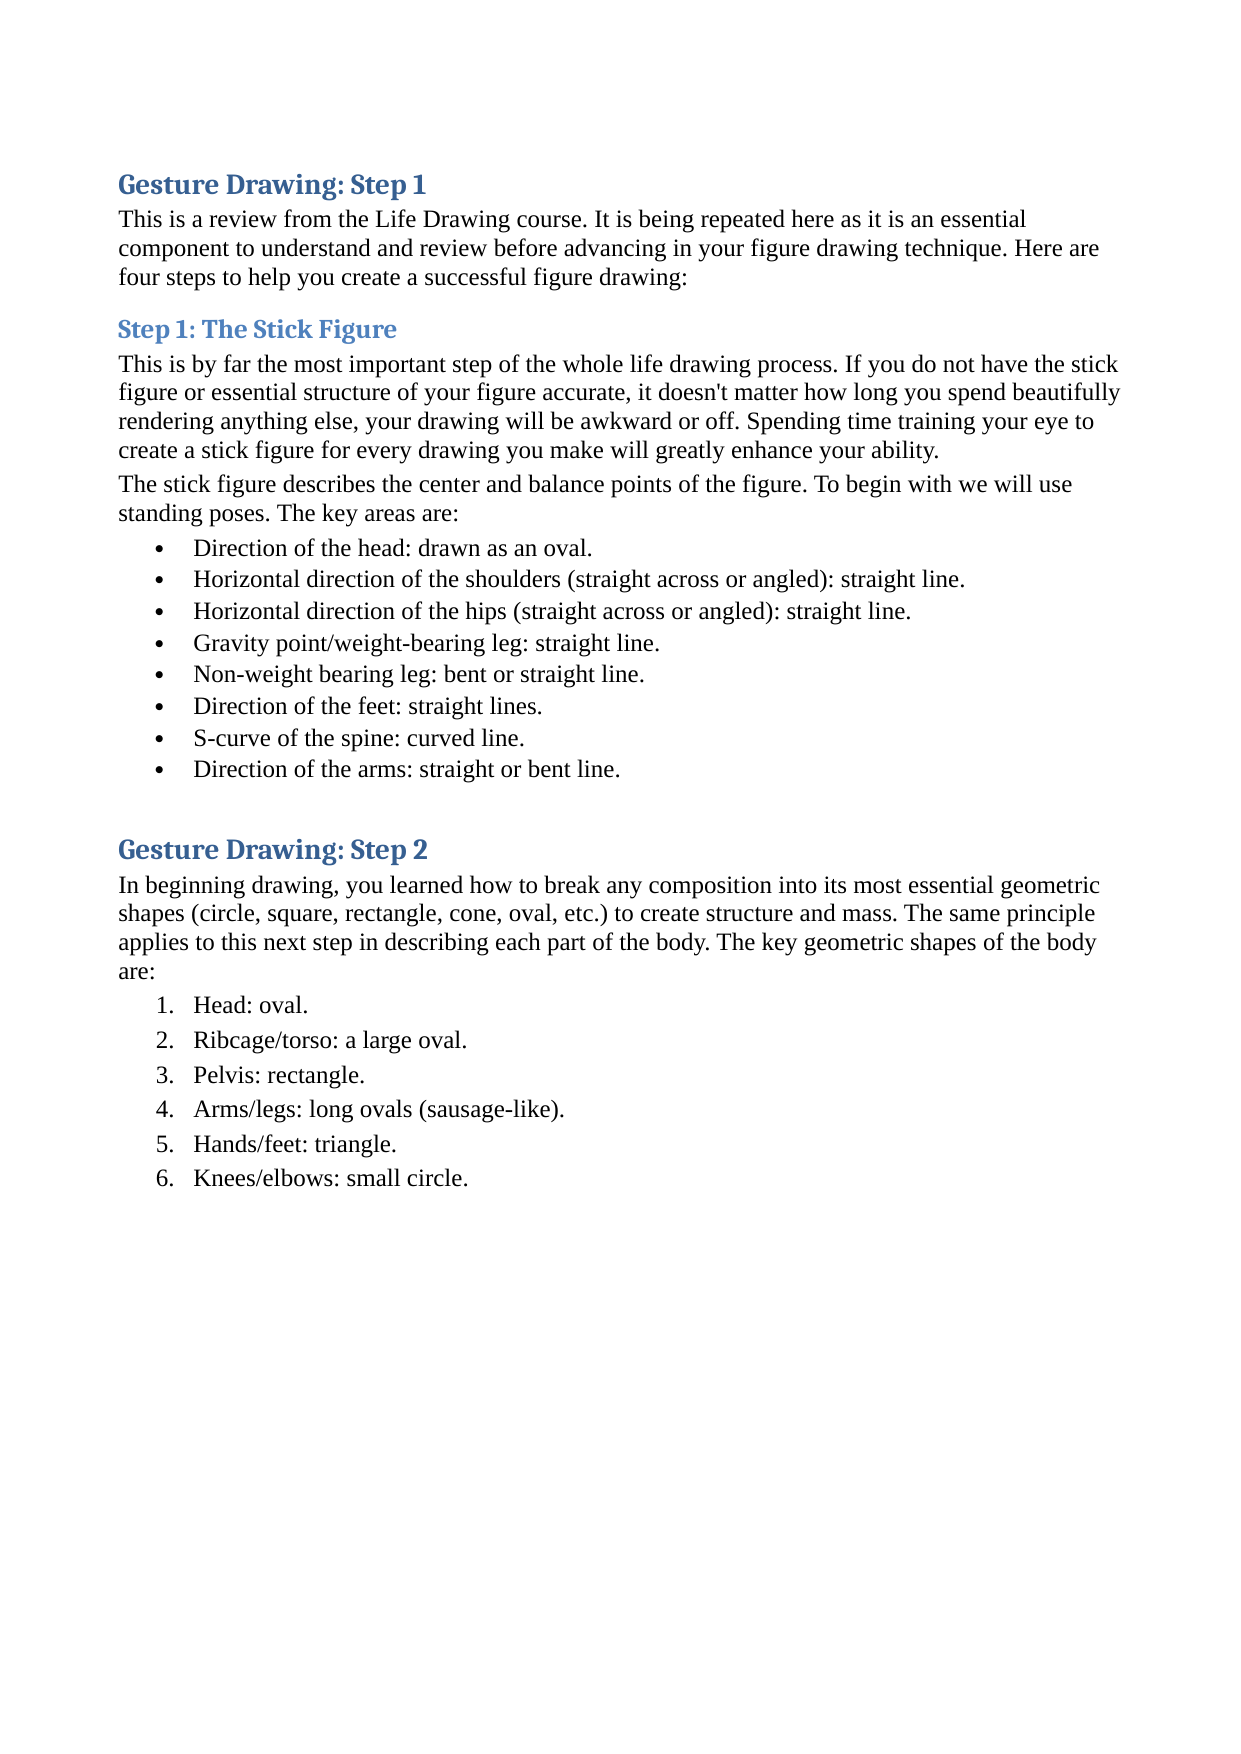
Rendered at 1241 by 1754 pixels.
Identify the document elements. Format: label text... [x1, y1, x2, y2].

list Pelvis: rectangle. [156, 1060, 1122, 1088]
list S-curve of the spine: curved line. [156, 723, 1122, 752]
list Knees/elbows: small circle. [156, 1163, 1122, 1192]
list Gravity point/weight-bearing leg: straight line. [156, 628, 1122, 657]
text This is by far the most important step of the whole life drawing process. If you do not have the stick figure or essential structure of your figure accurate, it doesn't matter how long you spend beautifully rendering anything else, your drawing will be awkward or off. Spending time training your eye to create a stick figure for every drawing you make will greatly enhance your ability. [118, 349, 1122, 464]
text The stick figure describes the center and balance points of the figure. To begin with we will use standing poses. The key areas are: [118, 469, 1122, 527]
list Horizontal direction of the hips (straight across or angled): straight line. [156, 596, 1122, 625]
list Direction of the head: drawn as an oval. [156, 533, 1122, 562]
text In beginning drawing, you learned how to break any composition into its most essential geometric shapes (circle, square, rectangle, cone, oval, etc.) to create structure and mass. The same principle applies to this next step in describing each part of the body. The key geometric shapes of the body are: [118, 870, 1122, 985]
subtitle Gesture Drawing: Step 1 [118, 168, 1122, 202]
list Non-weight bearing leg: bent or straight line. [156, 659, 1122, 688]
list Ribcage/torso: a large oval. [156, 1025, 1122, 1054]
text This is a review from the Life Drawing course. It is being repeated here as it is an essential component to understand and review before advancing in your figure drawing technique. Here are four steps to help you create a successful figure drawing: [118, 204, 1122, 291]
subtitle Gesture Drawing: Step 2 [118, 833, 1122, 867]
list Arms/legs: long ovals (sausage-like). [156, 1094, 1122, 1123]
list Horizontal direction of the shoulders (straight across or angled): straight line. [156, 564, 1122, 593]
list Head: oval. [156, 991, 1122, 1019]
list Direction of the arms: straight or bent line. [156, 754, 1122, 783]
list Hands/feet: triangle. [156, 1129, 1122, 1158]
subtitle Step 1: The Stick Figure [118, 314, 1122, 346]
list Direction of the feet: straight lines. [156, 691, 1122, 720]
